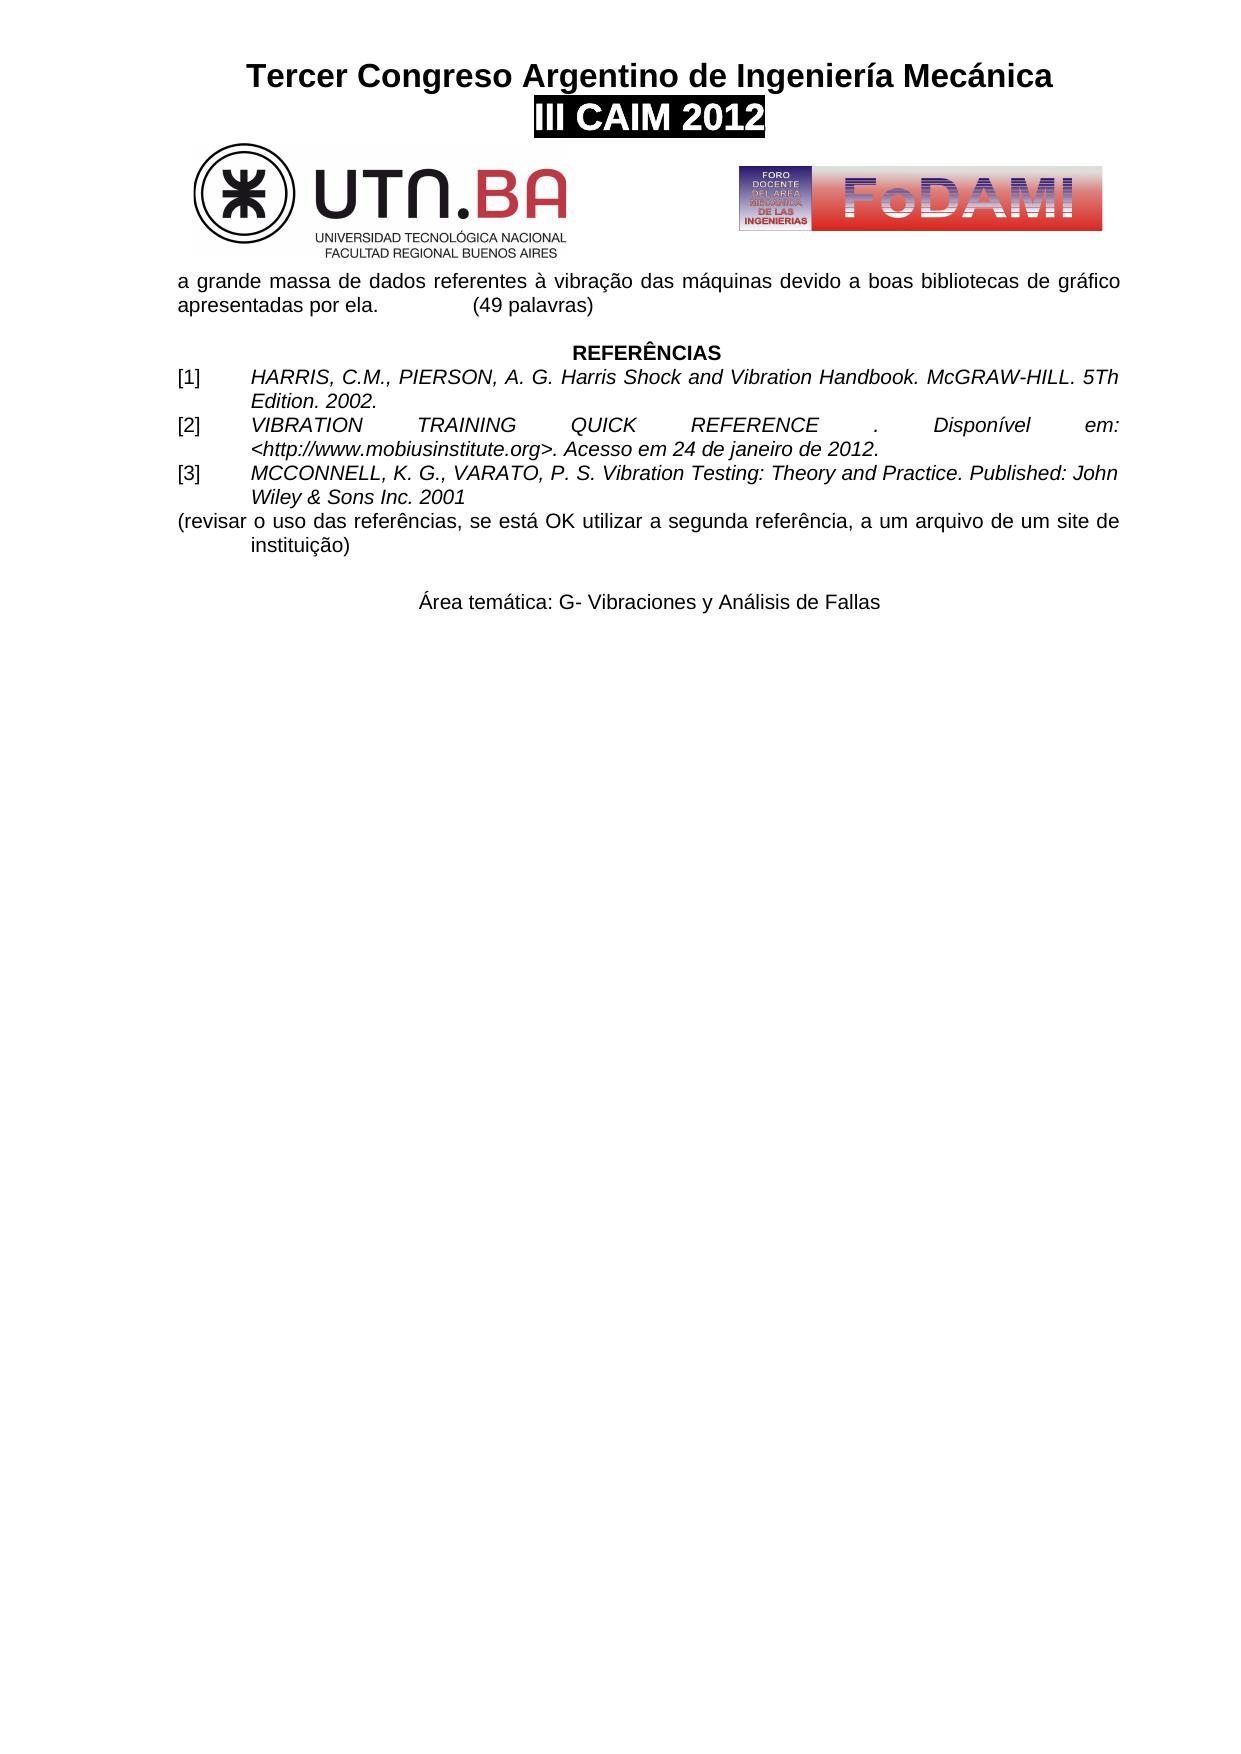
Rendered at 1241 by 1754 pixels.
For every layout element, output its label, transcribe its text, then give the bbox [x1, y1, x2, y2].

text (revisar o uso das referências, se está OK utilizar a segunda referência, a um arquivo de um site de instituição) [177, 509, 1122, 557]
text REFERÊNCIAS [177, 341, 1122, 365]
text [3] MCCONNELL, K. G., VARATO, P. S. Vibration Testing: Theory and Practice. Published: John Wiley & Sons Inc. 2001 [177, 461, 1122, 509]
text a grande massa de dados referentes à vibração das máquinas devido a boas bibliotecas de gráfico apresentadas por ela. (49 palavras) [177, 269, 1122, 317]
picture [738, 166, 1103, 232]
text [2] VIBRATION TRAINING QUICK REFERENCE . Disponível em: <http://www.mobiusinstitute.org>. Acesso em 24 de janeiro de 2012. [177, 413, 1122, 461]
picture [193, 143, 567, 258]
text [1] HARRIS, C.M., PIERSON, A. G. Harris Shock and Vibration Handbook. McGRAW-HILL. 5Th Edition. 2002. [177, 365, 1122, 413]
text Área temática: G- Vibraciones y Análisis de Fallas [177, 590, 1122, 614]
